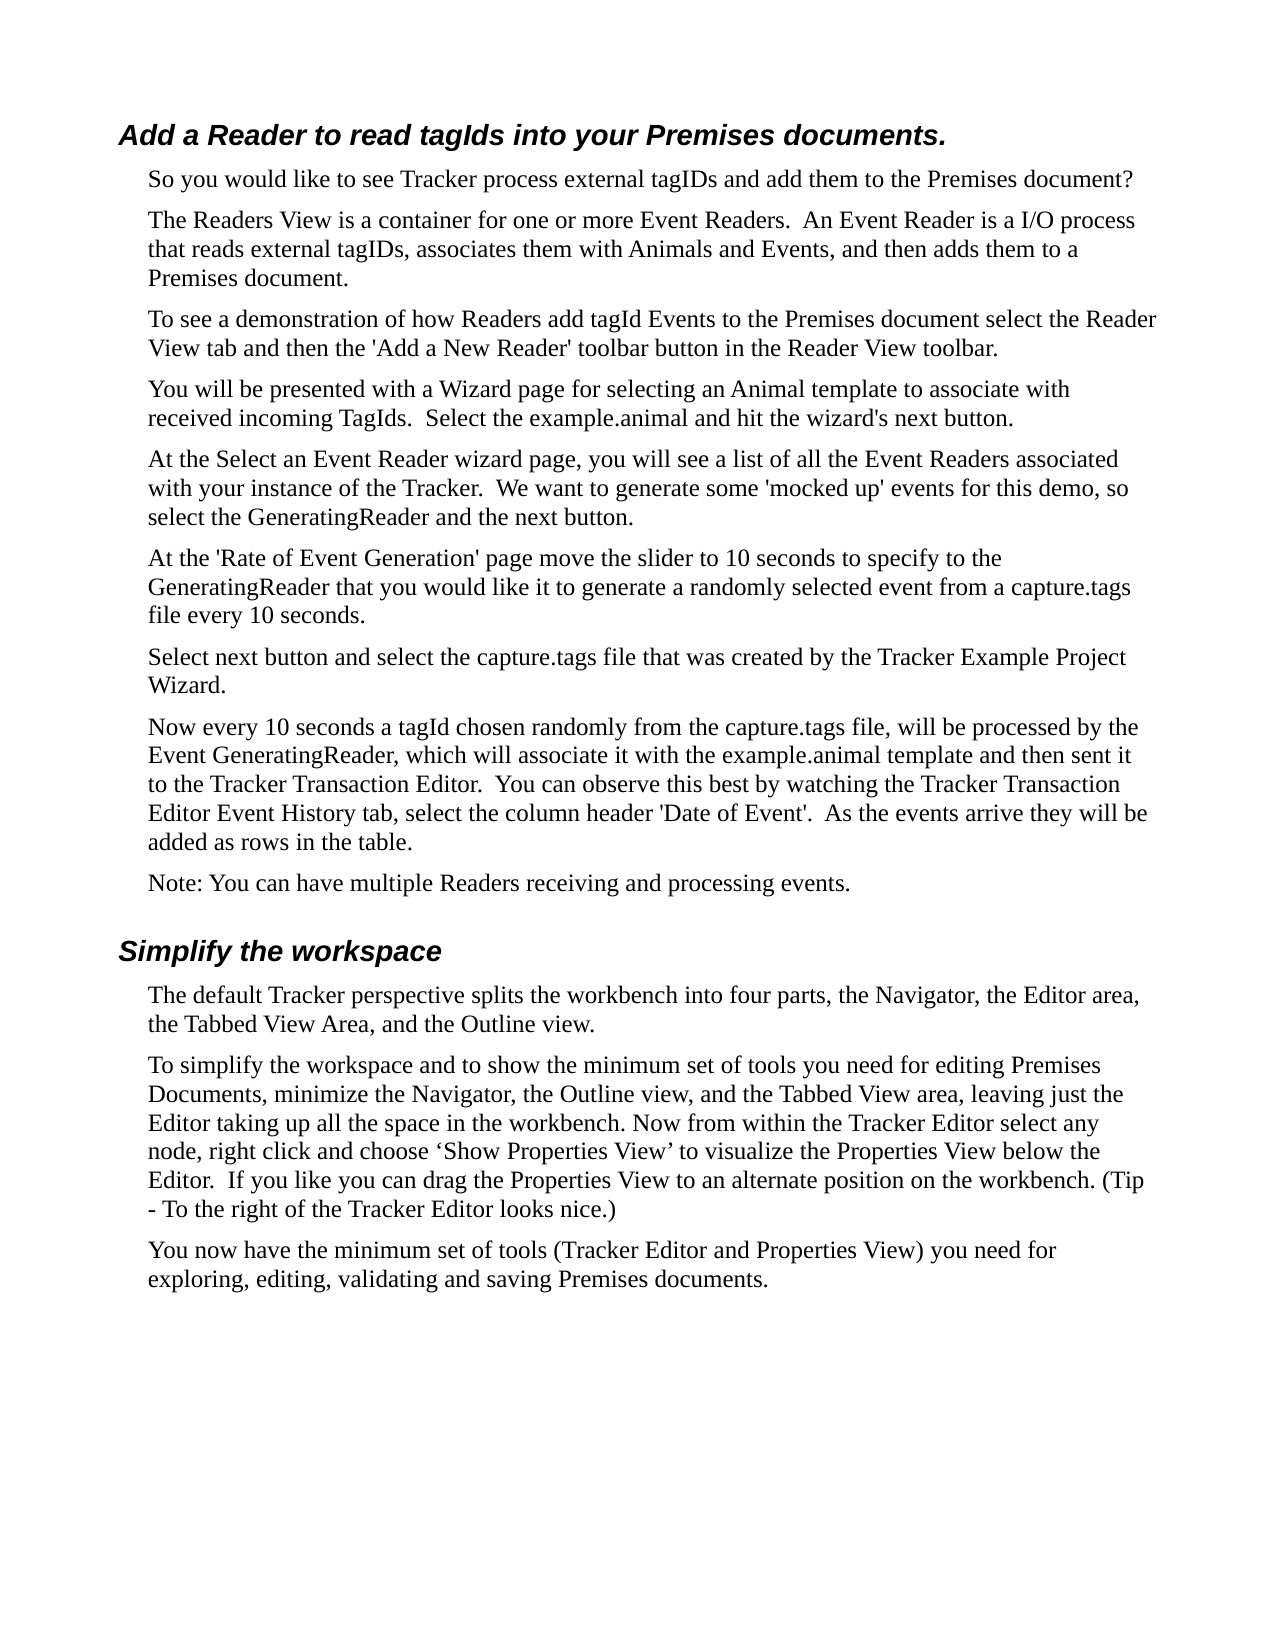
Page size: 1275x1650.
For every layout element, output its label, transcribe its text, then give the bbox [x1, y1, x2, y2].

text You will be presented with a Wizard page for selecting an Animal template to associate with received incoming TagIds. Select the example.animal and hit the wizard's next button. [148, 374, 1157, 432]
text Select next button and select the capture.tags file that was created by the Tracker Example Project Wizard. [148, 642, 1157, 699]
text So you would like to see Tracker process external tagIDs and add them to the Premises document? [148, 164, 1157, 193]
text To simplify the workspace and to show the minimum set of tools you need for editing Premises Documents, minimize the Navigator, the Outline view, and the Tabbed View area, leaving just the Editor taking up all the space in the workbench. Now from within the Tracker Editor select any node, right click and choose ‘Show Properties View’ to visualize the Properties View below the Editor. If you like you can drag the Properties View to an alternate position on the workbench. (Tip - To the right of the Tracker Editor looks nice.) [148, 1050, 1157, 1223]
subtitle Simplify the workspace [118, 934, 1157, 968]
text At the 'Rate of Event Generation' page move the slider to 10 seconds to specify to the GeneratingReader that you would like it to generate a randomly selected event from a capture.tags file every 10 seconds. [148, 543, 1157, 629]
text Note: You can have multiple Readers receiving and processing events. [148, 868, 1157, 897]
text You now have the minimum set of tools (Tracker Editor and Properties View) you need for exploring, editing, validating and saving Premises documents. [148, 1235, 1157, 1293]
subtitle Add a Reader to read tagIds into your Premises documents. [118, 118, 1157, 152]
text Now every 10 seconds a tagId chosen randomly from the capture.tags file, will be processed by the Event GeneratingReader, which will associate it with the example.animal template and then sent it to the Tracker Transaction Editor. You can observe this best by watching the Tracker Transaction Editor Event History tab, select the column header 'Date of Event'. As the events arrive they will be added as rows in the table. [148, 712, 1157, 855]
text The Readers View is a container for one or more Event Readers. An Event Reader is a I/O process that reads external tagIDs, associates them with Animals and Events, and then adds them to a Premises document. [148, 205, 1157, 292]
text At the Select an Event Reader wizard page, you will see a list of all the Event Readers associated with your instance of the Tracker. We want to generate some 'mocked up' events for this demo, so select the GeneratingReader and the next button. [148, 444, 1157, 530]
text To see a demonstration of how Readers add tagId Events to the Premises document select the Reader View tab and then the 'Add a New Reader' toolbar button in the Reader View toolbar. [148, 304, 1157, 362]
text The default Tracker perspective splits the workbench into four parts, the Navigator, the Editor area, the Tabbed View Area, and the Outline view. [148, 980, 1157, 1038]
